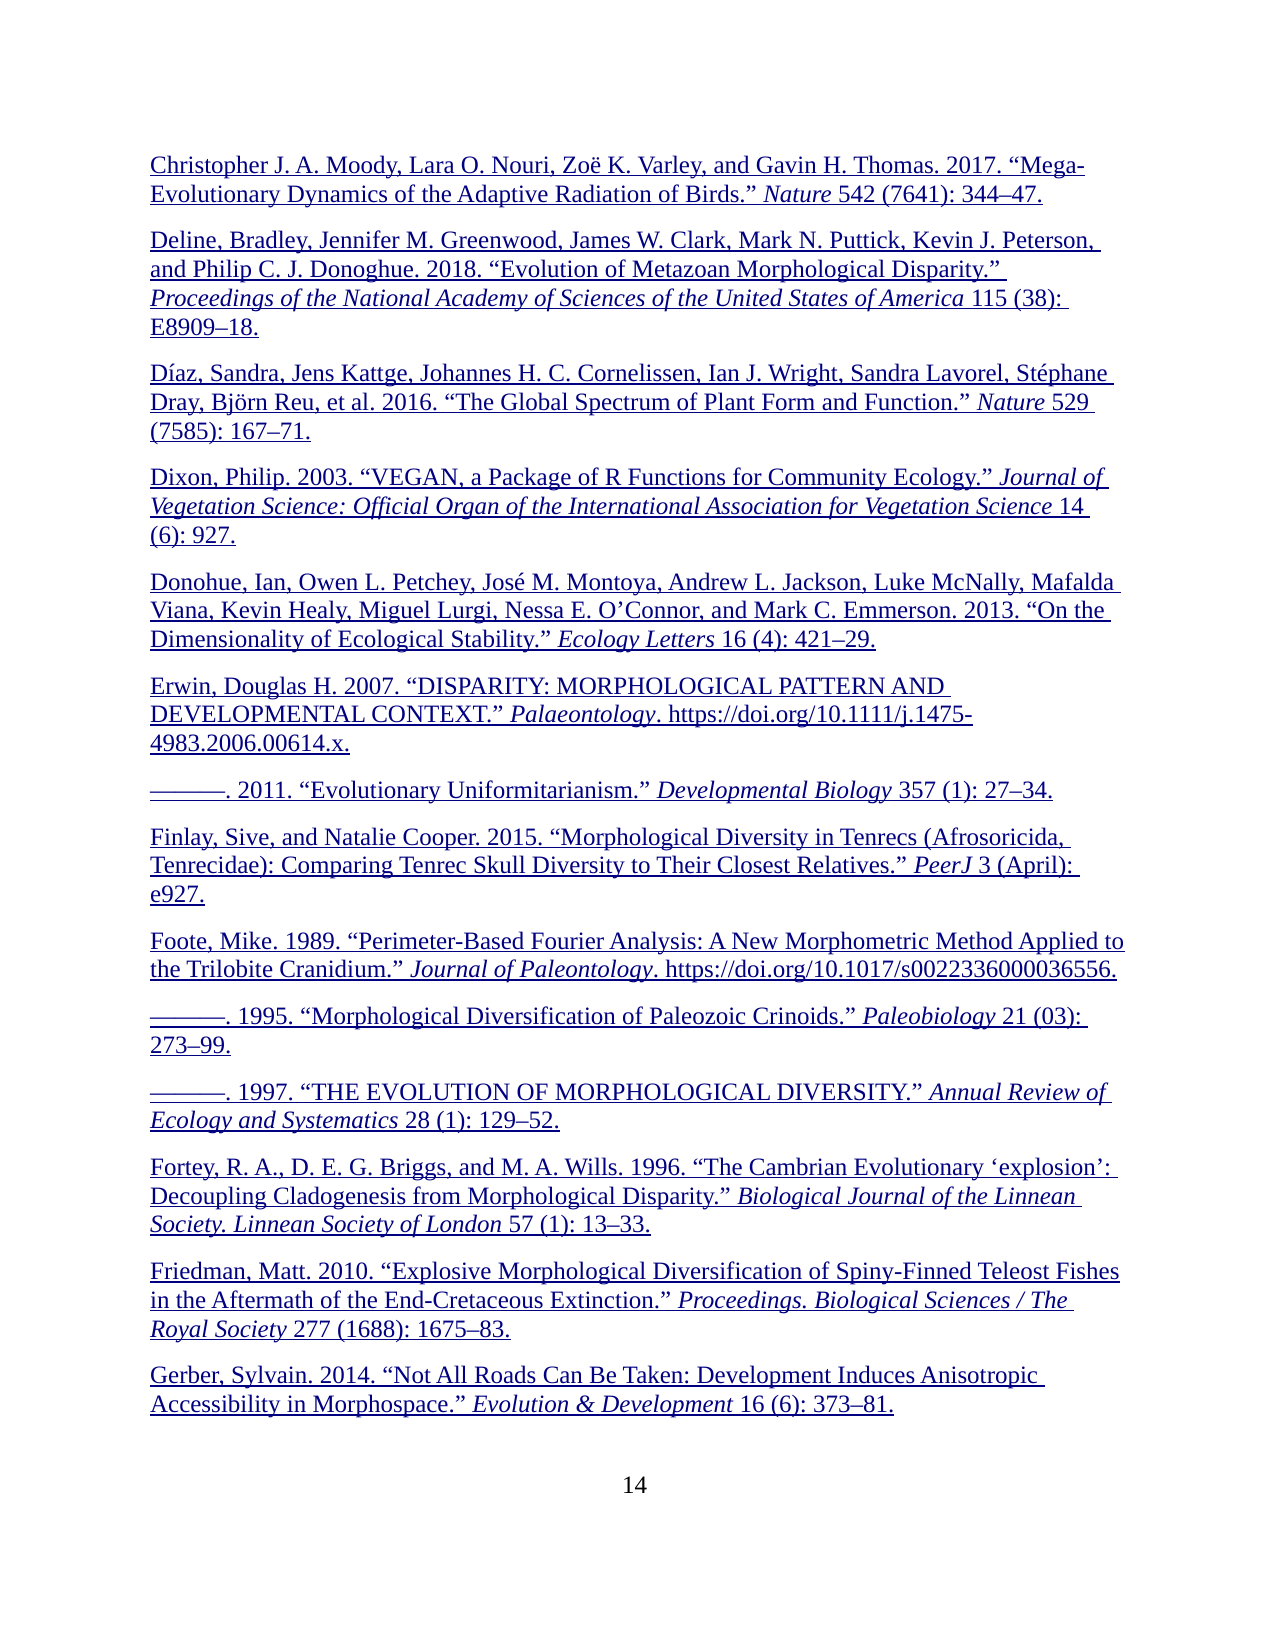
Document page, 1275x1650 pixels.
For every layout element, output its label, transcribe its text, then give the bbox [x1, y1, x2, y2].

text Friedman, Matt. 2010. “Explosive Morphological Diversification of Spiny-Finned Teleost Fishes in the Aftermath of the End-Cretaceous Extinction.” Proceedings. Biological Sciences / The Royal Society 277 (1688): 1675–83. [150, 1256, 1125, 1342]
text Foote, Mike. 1989. “Perimeter-Based Fourier Analysis: A New Morphometric Method Applied to [150, 926, 1125, 951]
text Deline, Bradley, Jennifer M. Greenwood, James W. Clark, Mark N. Puttick, Kevin J. Peterson, and Philip C. J. Donoghue. 2018. “Evolution of Metazoan Morphological Disparity.” Proceedings of the National Academy of Sciences of the United States of America 115 (38): E8909–18. [150, 225, 1125, 340]
text Díaz, Sandra, Jens Kattge, Johannes H. C. Cornelissen, Ian J. Wright, Sandra Lavorel, Stéphane Dray, Björn Reu, et al. 2016. “The Global Spectrum of Plant Form and Function.” Nature 529 (7585): 167–71. [150, 358, 1125, 444]
text Erwin, Douglas H. 2007. “DISPARITY: MORPHOLOGICAL PATTERN AND DEVELOPMENTAL CONTEXT.” Palaeontology. https://doi.org/10.1111/j.1475-4983.2006.00614.x. [150, 671, 1125, 757]
text Gerber, Sylvain. 2014. “Not All Roads Can Be Taken: Development Induces Anisotropic Accessibility in Morphospace.” Evolution & Development 16 (6): 373–81. [150, 1360, 1125, 1418]
text ———. 1995. “Morphological Diversification of Paleozoic Crinoids.” Paleobiology 21 (03): 273–99. [150, 1001, 1125, 1059]
text Fortey, R. A., D. E. G. Briggs, and M. A. Wills. 1996. “The Cambrian Evolutionary ‘explosion’: Decoupling Cladogenesis from Morphological Disparity.” Biological Journal of the Linnean Society. Linnean Society of London 57 (1): 13–33. [150, 1152, 1125, 1238]
text ———. 2011. “Evolutionary Uniformitarianism.” Developmental Biology 357 (1): 27–34. [150, 775, 1125, 804]
text the Trilobite Cranidium.” Journal of Paleontology. https://doi.org/10.1017/s0022336000036556. [150, 952, 1125, 983]
text Christopher J. A. Moody, Lara O. Nouri, Zoë K. Varley, and Gavin H. Thomas. 2017. “Mega-Evolutionary Dynamics of the Adaptive Radiation of Birds.” Nature 542 (7641): 344–47. [150, 150, 1125, 207]
text Finlay, Sive, and Natalie Cooper. 2015. “Morphological Diversity in Tenrecs (Afrosoricida, Tenrecidae): Comparing Tenrec Skull Diversity to Their Closest Relatives.” PeerJ 3 (April): e927. [150, 822, 1125, 908]
text ———. 1997. “THE EVOLUTION OF MORPHOLOGICAL DIVERSITY.” Annual Review of Ecology and Systematics 28 (1): 129–52. [150, 1077, 1125, 1134]
text Dixon, Philip. 2003. “VEGAN, a Package of R Functions for Community Ecology.” Journal of Vegetation Science: Official Organ of the International Association for Vegetation Science 14 (6): 927. [150, 462, 1125, 549]
text Donohue, Ian, Owen L. Petchey, José M. Montoya, Andrew L. Jackson, Luke McNally, Mafalda Viana, Kevin Healy, Miguel Lurgi, Nessa E. O’Connor, and Mark C. Emmerson. 2013. “On the Dimensionality of Ecological Stability.” Ecology Letters 16 (4): 421–29. [150, 567, 1125, 653]
